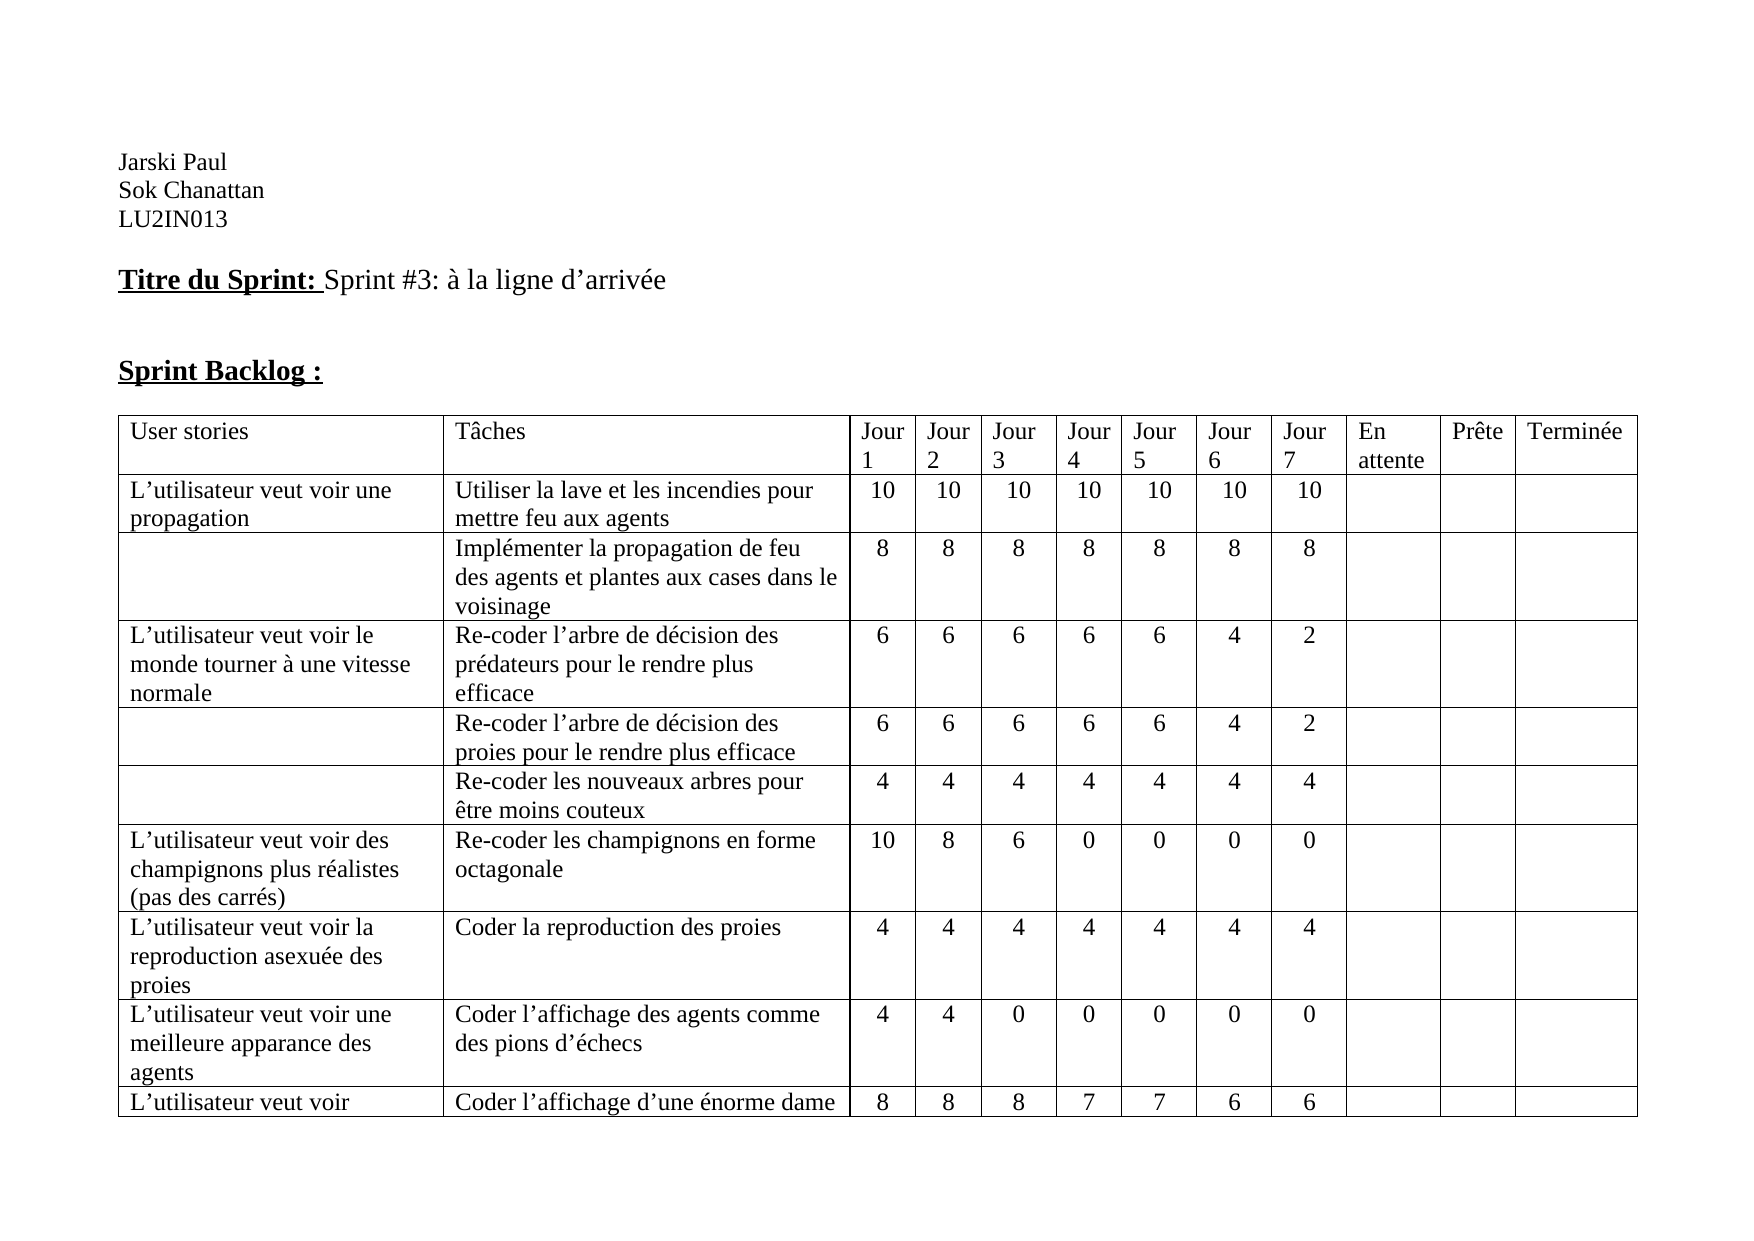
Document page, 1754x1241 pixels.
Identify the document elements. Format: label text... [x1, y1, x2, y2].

table_cell 6 [1057, 621, 1121, 707]
table_cell 4 [1197, 708, 1271, 765]
table_cell 8 [982, 1087, 1056, 1116]
table_header En attente [1347, 416, 1440, 474]
table_cell L’utilisateur veut voir [119, 1087, 443, 1116]
table_cell 4 [851, 1000, 915, 1086]
table_cell 10 [851, 475, 915, 532]
table_cell [1516, 766, 1637, 824]
table_header Jour 6 [1197, 416, 1271, 474]
table_header User stories [119, 416, 443, 474]
table_cell 8 [1122, 533, 1196, 619]
table_cell [1347, 1087, 1440, 1116]
table_cell 10 [916, 475, 981, 532]
table_cell 6 [851, 708, 915, 765]
table_cell [1516, 1000, 1637, 1086]
table_cell 8 [982, 533, 1056, 619]
table_cell 4 [1197, 621, 1271, 707]
table_cell 4 [982, 766, 1056, 824]
table_cell [1347, 912, 1440, 998]
table_cell [1516, 912, 1637, 998]
table_cell 4 [1272, 766, 1346, 824]
table_cell 2 [1272, 708, 1346, 765]
table_cell 8 [916, 1087, 981, 1116]
table_cell [1516, 708, 1637, 765]
table_cell 6 [982, 621, 1056, 707]
table_cell Re-coder les champignons en forme octagonale [444, 825, 849, 911]
table_cell 4 [1272, 912, 1346, 998]
table_cell 0 [1122, 825, 1196, 911]
table_cell 4 [851, 766, 915, 824]
table_cell 7 [1057, 1087, 1121, 1116]
table_cell 0 [1272, 825, 1346, 911]
table_cell 4 [1122, 912, 1196, 998]
table_cell 0 [1122, 1000, 1196, 1086]
table_cell 8 [851, 533, 915, 619]
table_cell [1516, 825, 1637, 911]
table_cell [1441, 766, 1515, 824]
table_cell 4 [916, 1000, 981, 1086]
table_cell 7 [1122, 1087, 1196, 1116]
table_cell 8 [1197, 533, 1271, 619]
table_cell 4 [851, 912, 915, 998]
table_cell Coder l’affichage d’une énorme dame [444, 1087, 849, 1116]
table_cell L’utilisateur veut voir une propagation [119, 475, 443, 532]
table_cell L’utilisateur veut voir une meilleure apparance des agents [119, 1000, 443, 1086]
text Sok Chanattan [118, 176, 1635, 204]
table_cell 4 [1122, 766, 1196, 824]
table_cell 4 [916, 912, 981, 998]
table_cell 10 [1122, 475, 1196, 532]
table_cell 6 [1272, 1087, 1346, 1116]
table_cell 6 [851, 621, 915, 707]
table_cell 0 [1197, 1000, 1271, 1086]
table_cell Re-coder les nouveaux arbres pour être moins couteux [444, 766, 849, 824]
table_header Jour 7 [1272, 416, 1346, 474]
table_cell Coder la reproduction des proies [444, 912, 849, 998]
table_cell [119, 766, 443, 824]
table_cell [119, 533, 443, 619]
table_cell Coder l’affichage des agents comme des pions d’échecs [444, 1000, 849, 1086]
table_cell 6 [916, 621, 981, 707]
table_cell [1347, 766, 1440, 824]
table_cell [1441, 475, 1515, 532]
table_cell 4 [1197, 912, 1271, 998]
table_cell 0 [982, 1000, 1056, 1086]
text Jarski Paul [118, 147, 1635, 176]
table_cell 10 [1197, 475, 1271, 532]
table_cell Implémenter la propagation de feu des agents et plantes aux cases dans le voisinage [444, 533, 849, 619]
table_cell [1441, 912, 1515, 998]
table_cell 6 [1122, 708, 1196, 765]
table_header Jour 4 [1057, 416, 1121, 474]
table_cell 8 [1272, 533, 1346, 619]
table_cell [1441, 621, 1515, 707]
table_cell [1347, 1000, 1440, 1086]
table_cell [1441, 825, 1515, 911]
table_cell L’utilisateur veut voir la reproduction asexuée des proies [119, 912, 443, 998]
table_cell [1441, 1000, 1515, 1086]
text Titre du Sprint: Sprint #3: à la ligne d’arrivée [118, 262, 1635, 295]
table_cell Re-coder l’arbre de décision des prédateurs pour le rendre plus efficace [444, 621, 849, 707]
table_cell 6 [1122, 621, 1196, 707]
table_cell L’utilisateur veut voir le monde tourner à une vitesse normale [119, 621, 443, 707]
text Sprint Backlog : [118, 353, 1635, 386]
table_cell [1441, 533, 1515, 619]
table_header Jour 2 [916, 416, 981, 474]
table_cell 0 [1272, 1000, 1346, 1086]
table_cell 4 [1057, 912, 1121, 998]
table_cell 6 [982, 825, 1056, 911]
table_cell [1347, 708, 1440, 765]
table_cell 6 [1197, 1087, 1271, 1116]
table_cell [1516, 621, 1637, 707]
table_header Prête [1441, 416, 1515, 474]
table_cell [1516, 1087, 1637, 1116]
table_cell [119, 708, 443, 765]
table_header Jour 1 [851, 416, 915, 474]
table_cell 6 [1057, 708, 1121, 765]
table_cell 8 [916, 533, 981, 619]
table_cell [1347, 475, 1440, 532]
table_cell 4 [916, 766, 981, 824]
table_cell 10 [851, 825, 915, 911]
table_cell 10 [1057, 475, 1121, 532]
table_cell [1347, 621, 1440, 707]
table_header Terminée [1516, 416, 1637, 474]
table_cell 8 [1057, 533, 1121, 619]
table_cell [1441, 708, 1515, 765]
table_cell 8 [851, 1087, 915, 1116]
table_cell [1441, 1087, 1515, 1116]
table_cell 4 [982, 912, 1056, 998]
table_cell [1516, 475, 1637, 532]
table_header Jour 5 [1122, 416, 1196, 474]
table_header Tâches [444, 416, 849, 474]
table_cell 4 [1057, 766, 1121, 824]
table_cell 6 [982, 708, 1056, 765]
table_cell L’utilisateur veut voir des champignons plus réalistes (pas des carrés) [119, 825, 443, 911]
table_cell 10 [982, 475, 1056, 532]
table_cell 0 [1057, 1000, 1121, 1086]
table_cell 6 [916, 708, 981, 765]
table_cell 0 [1197, 825, 1271, 911]
table_cell [1516, 533, 1637, 619]
table_cell 8 [916, 825, 981, 911]
table_cell Utiliser la lave et les incendies pour mettre feu aux agents [444, 475, 849, 532]
table_cell Re-coder l’arbre de décision des proies pour le rendre plus efficace [444, 708, 849, 765]
table_header Jour 3 [982, 416, 1056, 474]
table_cell 2 [1272, 621, 1346, 707]
table_cell 0 [1057, 825, 1121, 911]
table_cell 4 [1197, 766, 1271, 824]
table_cell [1347, 533, 1440, 619]
table_cell [1347, 825, 1440, 911]
text LU2IN013 [118, 204, 1635, 233]
table_cell 10 [1272, 475, 1346, 532]
